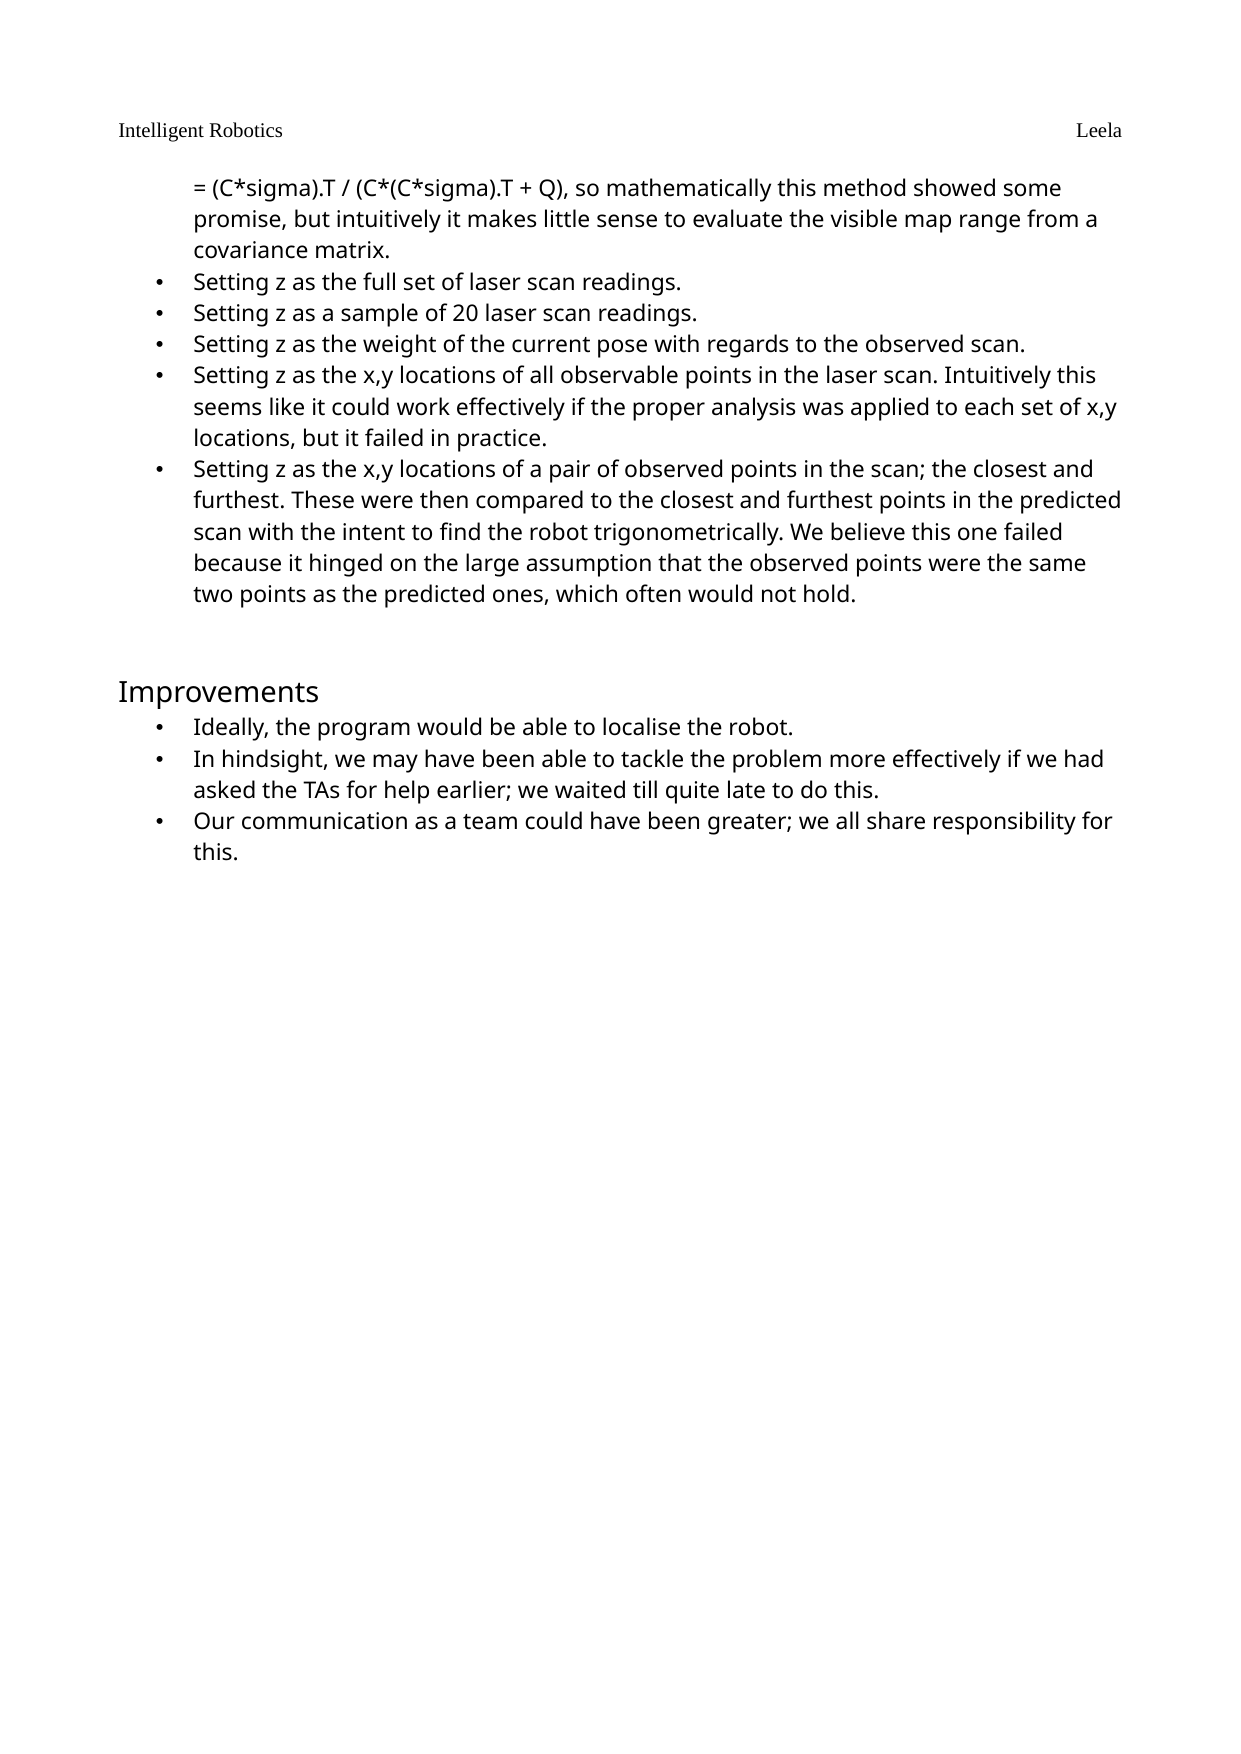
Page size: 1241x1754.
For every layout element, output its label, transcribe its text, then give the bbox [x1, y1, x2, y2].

list Setting z as the full set of laser scan readings. [156, 265, 1122, 297]
list Setting z as the x,y locations of a pair of observed points in the scan; the closest and furthest. These were then compared to the closest and furthest points in the predicted scan with the intent to find the robot trigonometrically. We believe this one failed because it hinged on the large assumption that the observed points were the same two points as the predicted ones, which often would not hold. [156, 453, 1122, 609]
list In hindsight, we may have been able to tackle the problem more effectively if we had asked the TAs for help earlier; we waited till quite late to do this. [156, 743, 1122, 805]
list = (C*sigma).T / (C*(C*sigma).T + Q), so mathematically this method showed some promise, but intuitively it makes little sense to evaluate the visible map range from a covariance matrix. [156, 172, 1122, 265]
text Improvements [118, 672, 1122, 711]
list Ideally, the program would be able to localise the robot. [156, 711, 1122, 743]
list Setting z as the x,y locations of all observable points in the laser scan. Intuitively this seems like it could work effectively if the proper analysis was applied to each set of x,y locations, but it failed in practice. [156, 359, 1122, 453]
list Setting z as a sample of 20 laser scan readings. [156, 297, 1122, 328]
list Setting z as the weight of the current pose with regards to the observed scan. [156, 328, 1122, 359]
list Our communication as a team could have been greater; we all share responsibility for this. [156, 805, 1122, 868]
